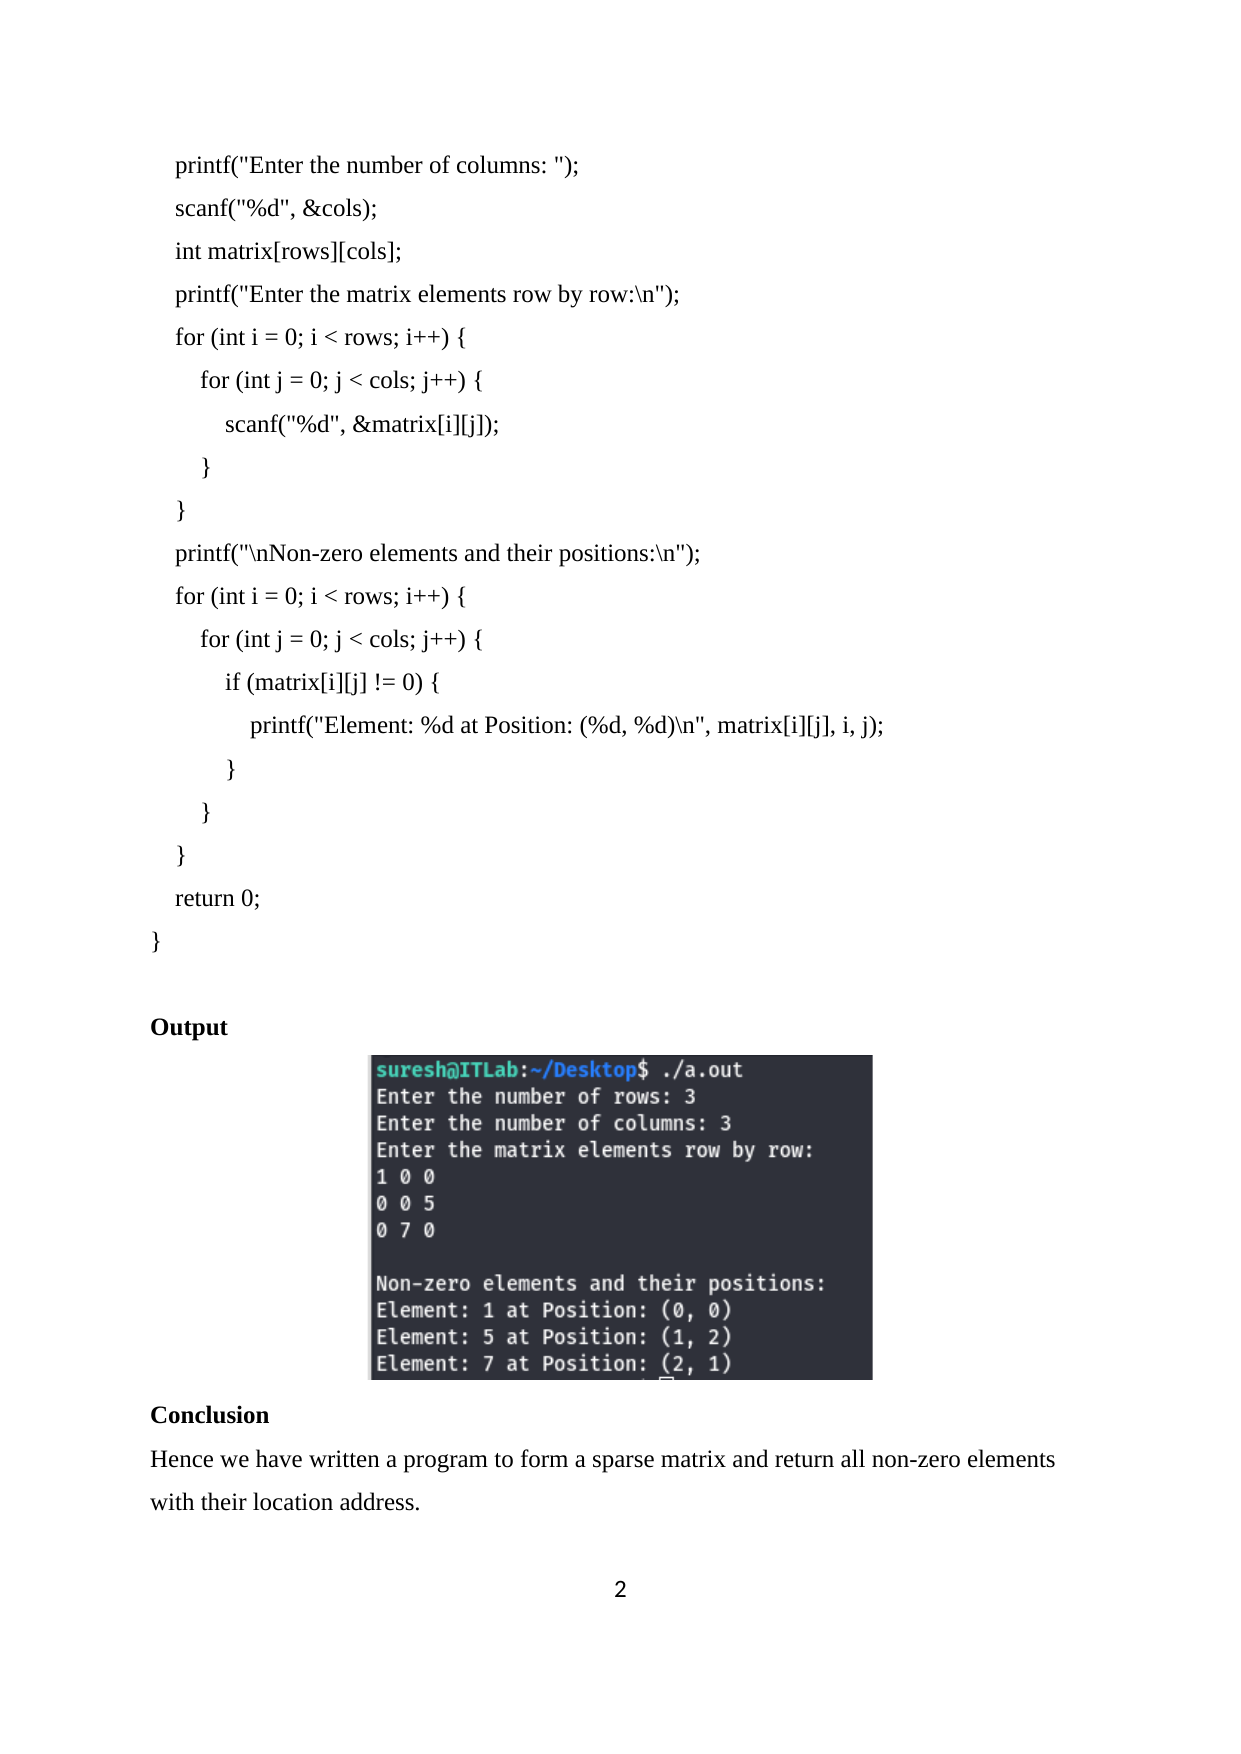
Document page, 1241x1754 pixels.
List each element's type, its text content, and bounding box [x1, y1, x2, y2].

text Hence we have written a program to form a sparse matrix and return all non-zero elements with their location address. [150, 1444, 1091, 1516]
text int matrix[rows][cols]; [150, 236, 1091, 265]
text Conclusion [150, 1401, 1091, 1429]
text } [150, 797, 1091, 826]
text printf("Enter the matrix elements row by row:\n"); [150, 279, 1091, 308]
text scanf("%d", &cols); [150, 193, 1091, 222]
text } [150, 495, 1091, 524]
text for (int i = 0; i < rows; i++) { [150, 581, 1091, 610]
text for (int i = 0; i < rows; i++) { [150, 322, 1091, 351]
text return 0; [150, 883, 1091, 912]
picture [367, 1055, 873, 1380]
text printf("Enter the number of columns: "); [150, 150, 1091, 179]
text printf("\nNon-zero elements and their positions:\n"); [150, 538, 1091, 567]
text } [150, 926, 1091, 955]
text printf("Element: %d at Position: (%d, %d)\n", matrix[i][j], i, j); [150, 711, 1091, 739]
text } [150, 754, 1091, 782]
text for (int j = 0; j < cols; j++) { [150, 366, 1091, 394]
text scanf("%d", &matrix[i][j]); [150, 409, 1091, 437]
text } [150, 840, 1091, 869]
text } [150, 452, 1091, 481]
text for (int j = 0; j < cols; j++) { [150, 624, 1091, 653]
text if (matrix[i][j] != 0) { [150, 667, 1091, 696]
text Output [150, 1012, 1091, 1041]
